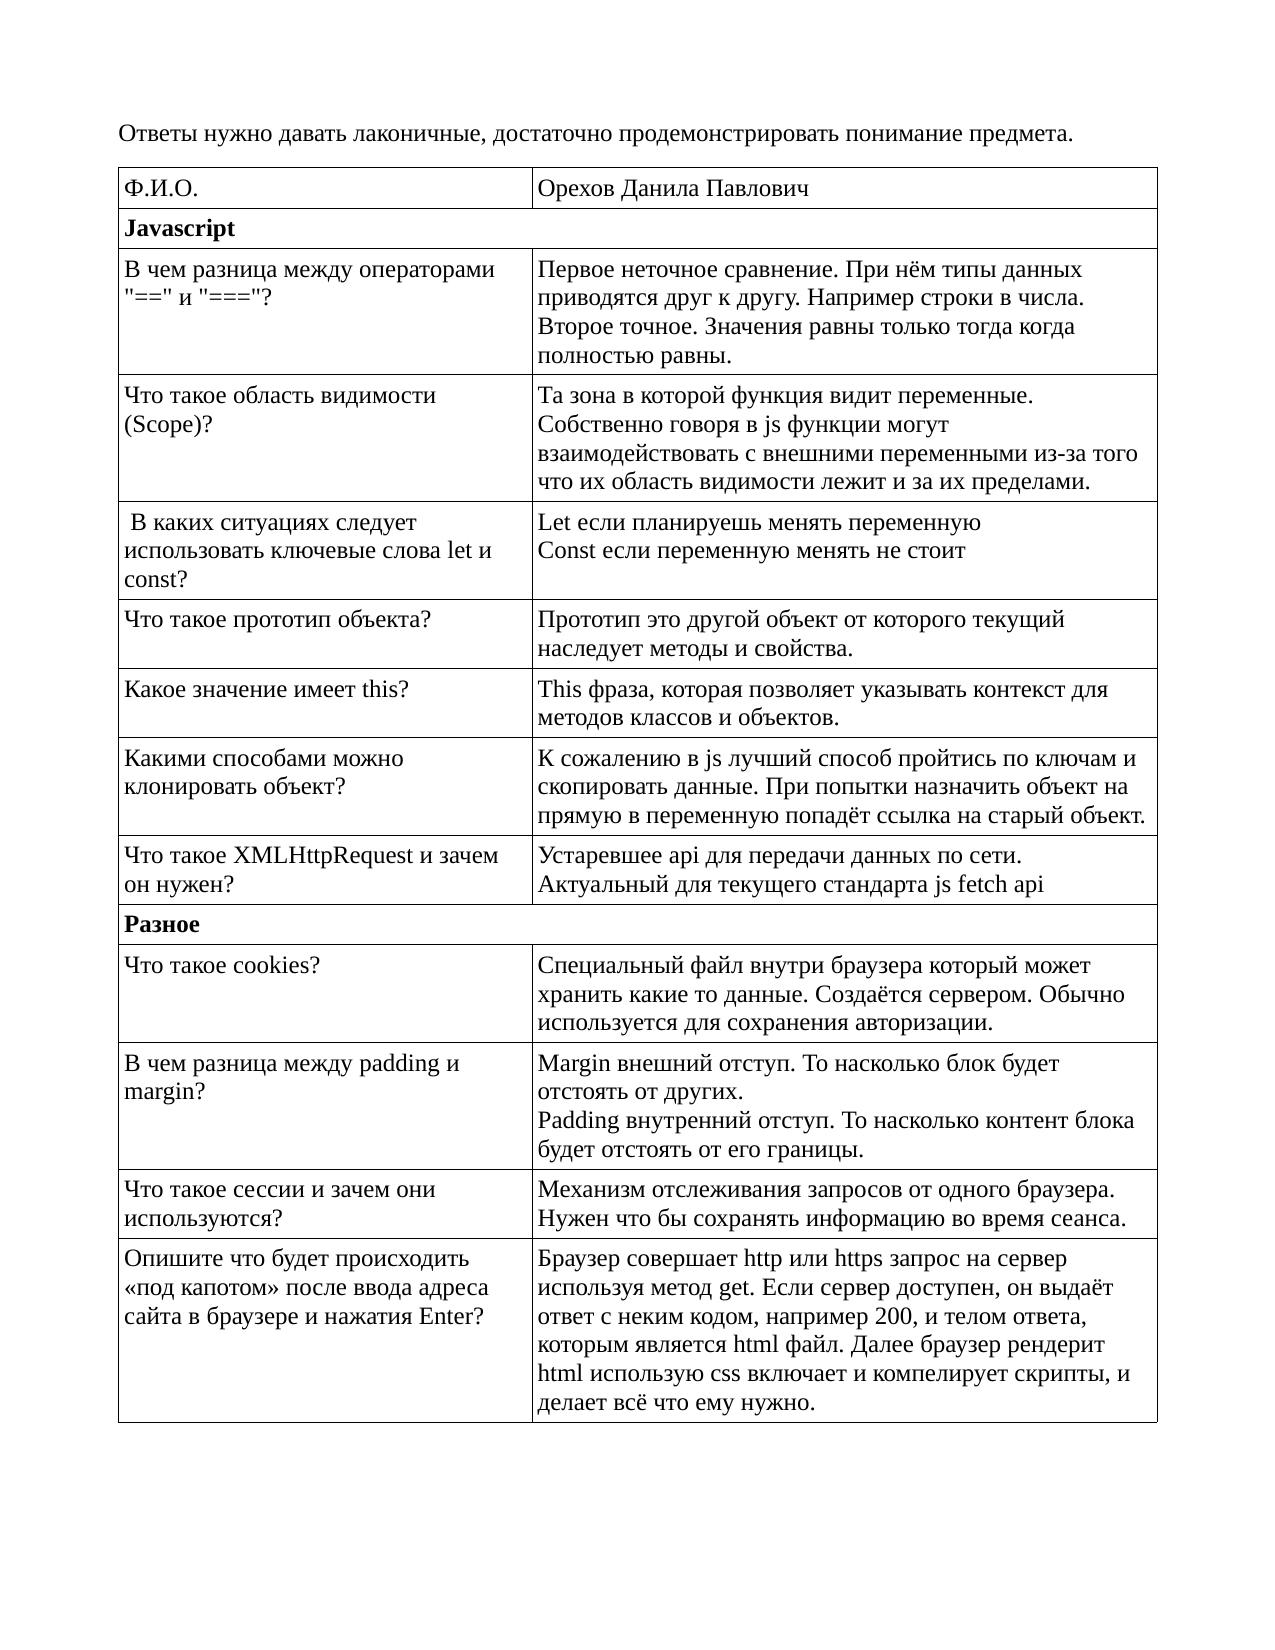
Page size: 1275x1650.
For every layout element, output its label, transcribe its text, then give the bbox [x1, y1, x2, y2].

table_cell Механизм отслеживания запросов от одного браузера. Нужен что бы сохранять информацию во время сеанса. [533, 1170, 1157, 1237]
table_cell Специальный файл внутри браузера который может хранить какие то данные. Создаётся сервером. Обычно используется для сохранения авторизации. [533, 945, 1157, 1042]
table_cell Margin внешний отступ. То насколько блок будет отстоять от других. Padding внутренний отступ. То насколько контент блока будет отстоять от его границы. [533, 1043, 1157, 1168]
table_cell Устаревшее api для передачи данных по сети. Актуальный для текущего стандарта js fetch api [533, 836, 1157, 904]
table_cell Что такое сессии и зачем они используются? [119, 1170, 532, 1237]
table_cell This фраза, которая позволяет указывать контекст для методов классов и объектов. [533, 669, 1157, 737]
table_cell Та зона в которой функция видит переменные. Собственно говоря в js функции могут взаимодействовать с внешними переменными из-за того что их область видимости лежит и за их пределами. [533, 375, 1157, 501]
table_cell Какое значение имеет this? [119, 669, 532, 737]
table_cell Прототип это другой объект от которого текущий наследует методы и свойства. [533, 600, 1157, 668]
text Ответы нужно давать лаконичные, достаточно продемонстрировать понимание предмета. [118, 118, 1157, 147]
table_cell В чем разница между padding и margin? [119, 1043, 532, 1168]
table_cell Что такое XMLHttpRequest и зачем он нужен? [119, 836, 532, 904]
table_cell Что такое cookies? [119, 945, 532, 1042]
table_cell Какими способами можно клонировать объект? [119, 738, 532, 835]
table_cell Let если планируешь менять переменную Const если переменную менять не стоит [533, 502, 1157, 599]
table_header Орехов Данила Павлович [533, 168, 1157, 207]
table_cell В чем разница между операторами "==" и "==="? [119, 249, 532, 374]
table_cell Опишите что будет происходить «под капотом» после ввода адреса сайта в браузере и нажатия Enter? [119, 1239, 532, 1422]
table_cell Разное [119, 905, 1157, 944]
table_cell Браузер совершает http или https запрос на сервер используя метод get. Если сервер доступен, он выдаёт ответ с неким кодом, например 200, и телом ответа, которым является html файл. Далее браузер рендерит html использую css включает и компелирует скрипты, и делает всё что ему нужно. [533, 1239, 1157, 1422]
table_cell В каких ситуациях следует использовать ключевые слова let и const? [119, 502, 532, 599]
table_cell Что такое область видимости (Scope)? [119, 375, 532, 501]
table_cell К сожалению в js лучший способ пройтись по ключам и скопировать данные. При попытки назначить объект на прямую в переменную попадёт ссылка на старый объект. [533, 738, 1157, 835]
table_cell Что такое прототип объекта? [119, 600, 532, 668]
table_cell Первое неточное сравнение. При нём типы данных приводятся друг к другу. Например строки в числа. Второе точное. Значения равны только тогда когда полностью равны. [533, 249, 1157, 374]
table_cell Javascript [119, 209, 1157, 248]
table_header Ф.И.О. [119, 168, 532, 207]
